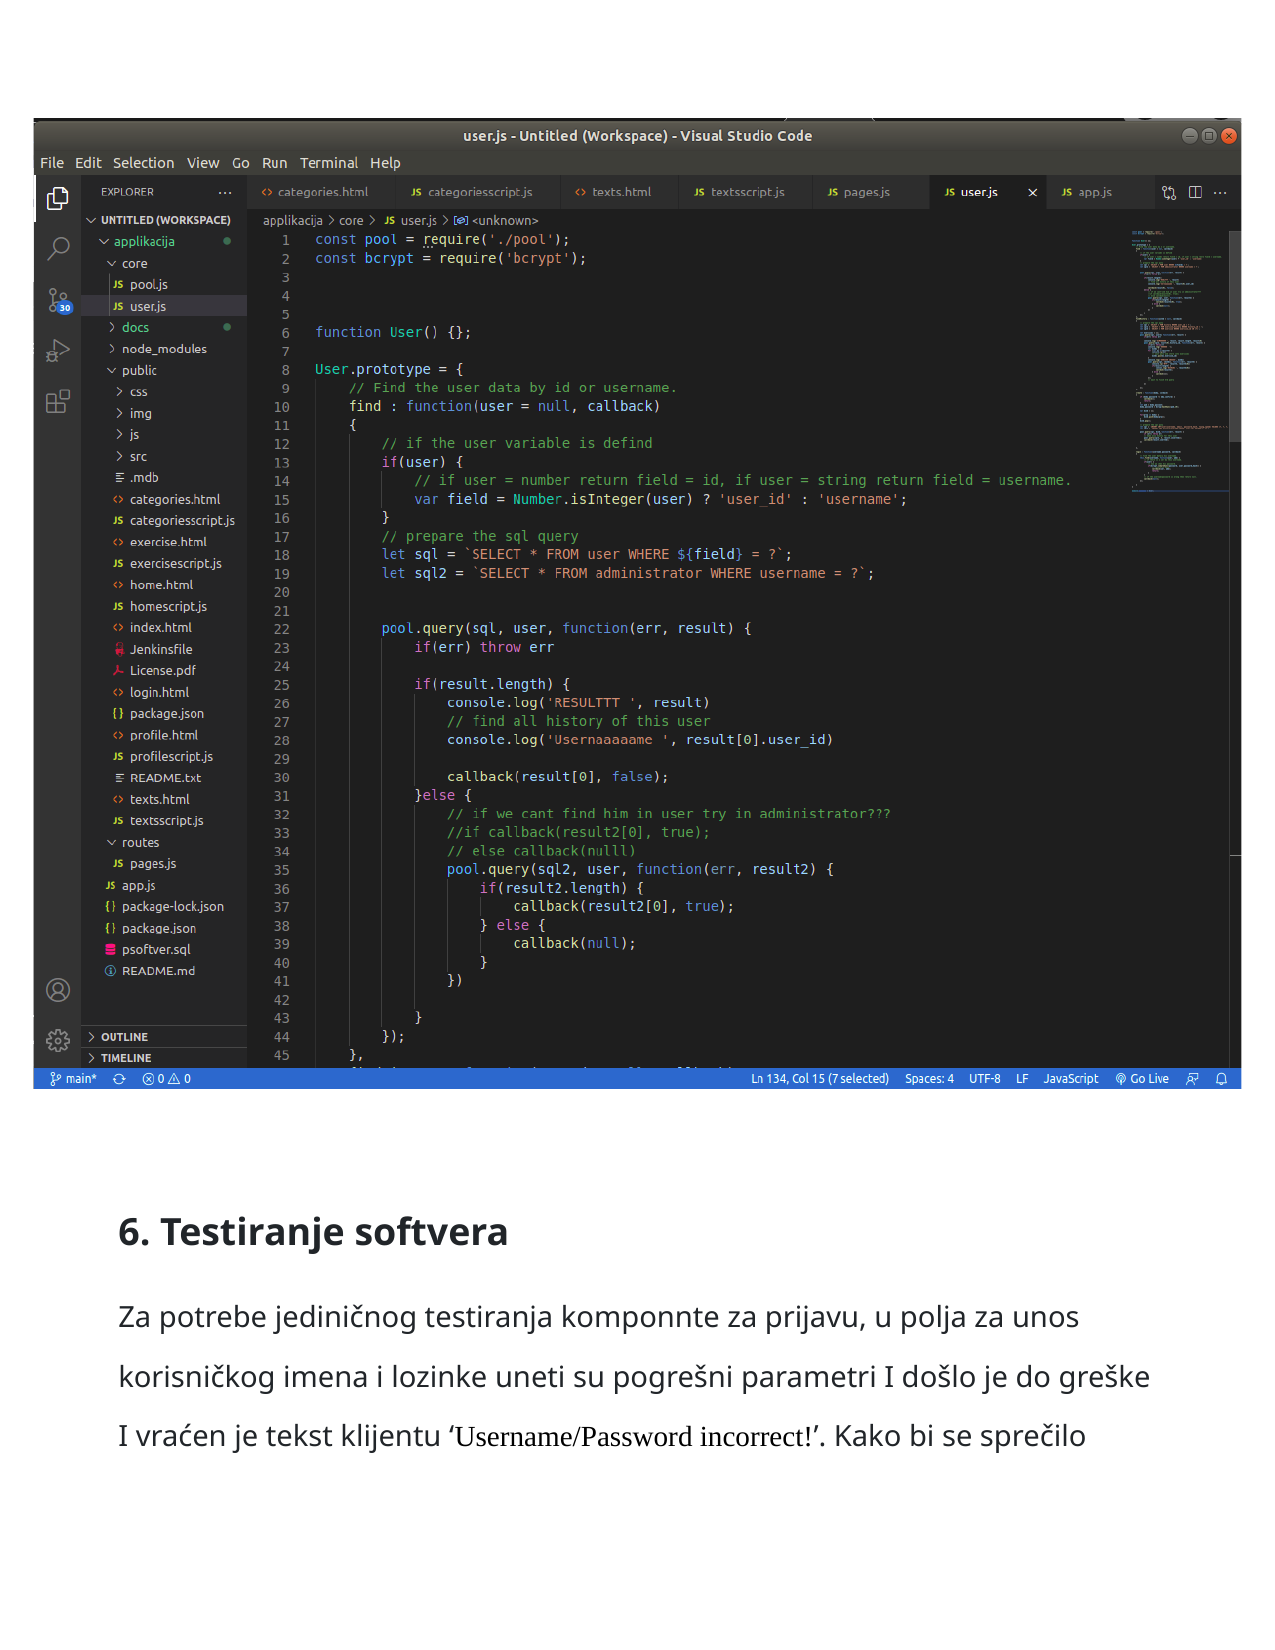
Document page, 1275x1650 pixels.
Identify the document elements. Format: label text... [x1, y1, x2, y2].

text Za potrebe jediničnog testiranja komponnte za prijavu, u polja za unos korisničkog imena i lozinke uneti su pogrešni parametri I došlo je do greške I vraćen je tekst klijentu ‘Username/Password incorrect!’. Kako bi se sprečilo [118, 1297, 1157, 1455]
text 6. Testiranje softvera [118, 1206, 1157, 1257]
picture [33, 118, 1242, 1089]
